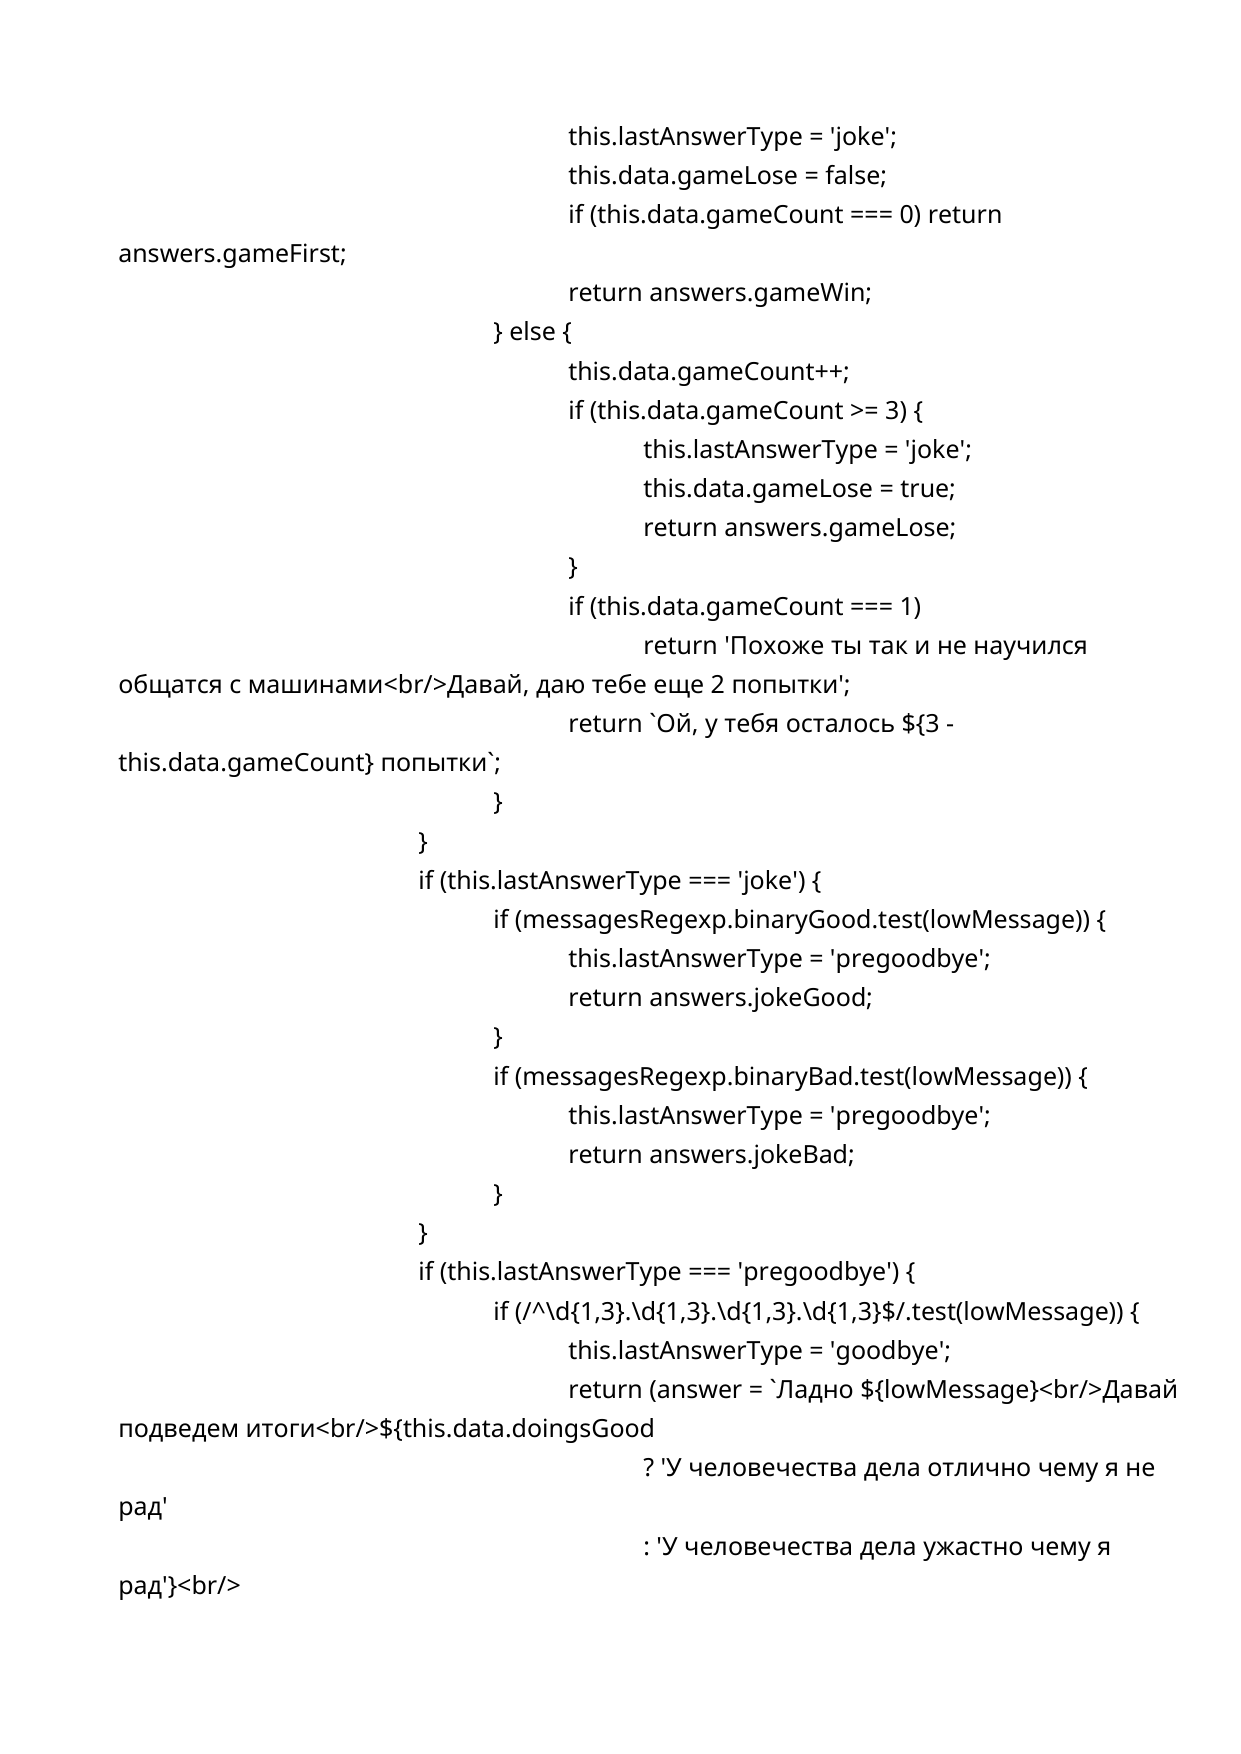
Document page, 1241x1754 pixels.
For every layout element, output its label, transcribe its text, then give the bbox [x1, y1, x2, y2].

text } [118, 1176, 1181, 1210]
text if (this.lastAnswerType === 'joke') { [118, 862, 1181, 896]
text : 'У человечества дела ужастно чему я рад'}<br/> [118, 1528, 1181, 1601]
text this.lastAnswerType = 'joke'; [118, 431, 1181, 466]
text } [118, 1215, 1181, 1249]
text if (/^\d{1,3}.\d{1,3}.\d{1,3}.\d{1,3}$/.test(lowMessage)) { [118, 1293, 1181, 1327]
text if (messagesRegexp.binaryGood.test(lowMessage)) { [118, 901, 1181, 936]
text if (this.data.gameCount >= 3) { [118, 392, 1181, 426]
text if (messagesRegexp.binaryBad.test(lowMessage)) { [118, 1058, 1181, 1092]
text return answers.jokeGood; [118, 980, 1181, 1014]
text this.lastAnswerType = 'pregoodbye'; [118, 941, 1181, 975]
text if (this.lastAnswerType === 'pregoodbye') { [118, 1254, 1181, 1288]
text return answers.gameLose; [118, 510, 1181, 544]
text this.lastAnswerType = 'goodbye'; [118, 1332, 1181, 1366]
text } [118, 823, 1181, 857]
text this.data.gameCount++; [118, 353, 1181, 387]
text this.lastAnswerType = 'joke'; [118, 118, 1181, 152]
text return `Ой, у тебя осталось ${3 - this.data.gameCount} попытки`; [118, 706, 1181, 779]
text } [118, 1019, 1181, 1053]
text if (this.data.gameCount === 1) [118, 588, 1181, 622]
text } else { [118, 314, 1181, 348]
text return answers.gameWin; [118, 275, 1181, 309]
text return (answer = `Ладно ${lowMessage}<br/>Давай подведем итоги<br/>${this.data.doingsGood [118, 1371, 1181, 1445]
text } [118, 549, 1181, 583]
text } [118, 784, 1181, 818]
text return 'Похоже ты так и не научился общатся с машинами<br/>Давай, даю тебе еще 2 попытки'; [118, 627, 1181, 701]
text this.data.gameLose = true; [118, 471, 1181, 505]
text if (this.data.gameCount === 0) return answers.gameFirst; [118, 196, 1181, 270]
text this.data.gameLose = false; [118, 157, 1181, 191]
text return answers.jokeBad; [118, 1136, 1181, 1171]
text this.lastAnswerType = 'pregoodbye'; [118, 1097, 1181, 1131]
text ? 'У человечества дела отлично чему я не рад' [118, 1450, 1181, 1523]
